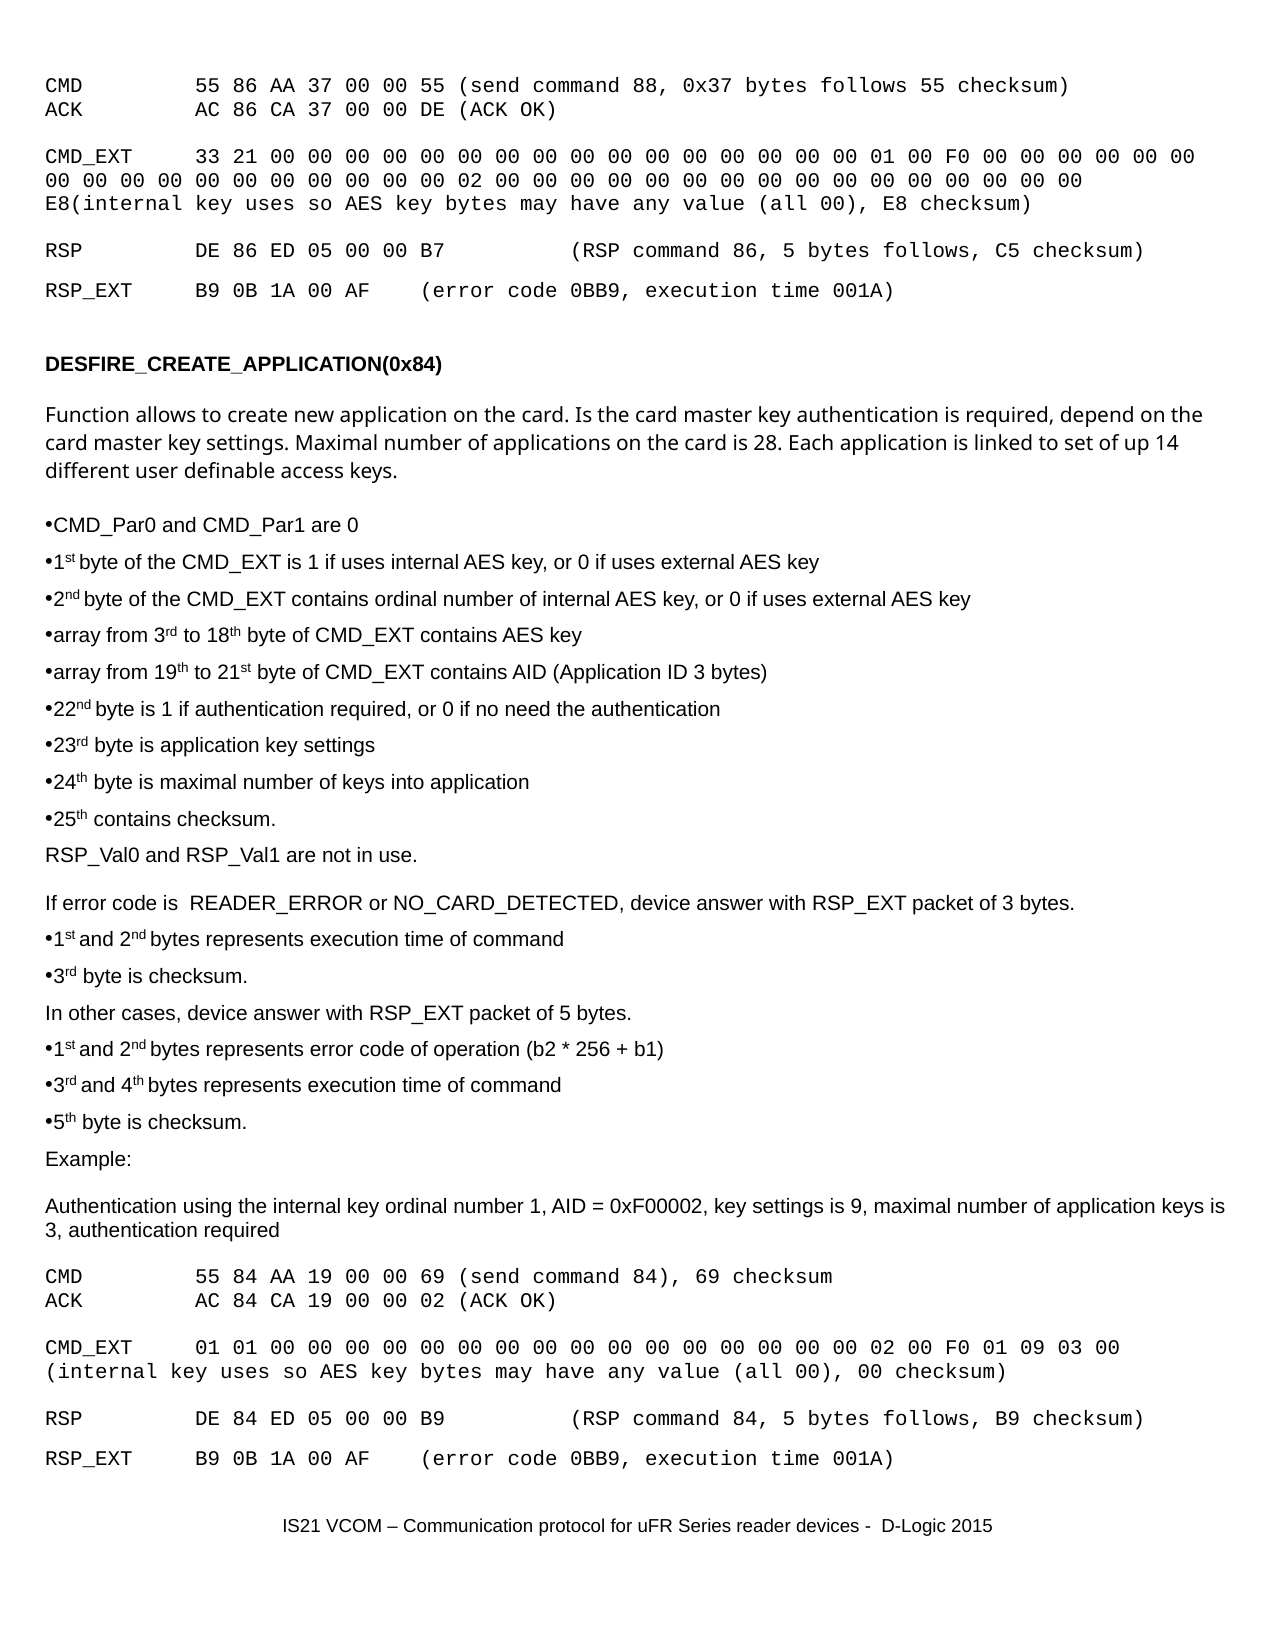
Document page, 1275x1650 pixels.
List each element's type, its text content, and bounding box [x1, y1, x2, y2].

text RSP DE 86 ED 05 00 00 B7 (RSP command 86, 5 bytes follows, C5 checksum) [45, 241, 1230, 264]
list 23rd byte is application key settings [45, 733, 1230, 758]
text RSP_EXT B9 0B 1A 00 AF (error code 0BB9, execution time 001A) [45, 1448, 1230, 1471]
list 25th contains checksum. [45, 807, 1230, 831]
list 1st byte of the CMD_EXT is 1 if uses internal AES key, or 0 if uses external AES key [45, 550, 1230, 574]
text CMD 55 86 AA 37 00 00 55 (send command 88, 0x37 bytes follows 55 checksum) [45, 75, 1230, 99]
text CMD_EXT 01 01 00 00 00 00 00 00 00 00 00 00 00 00 00 00 00 00 02 00 F0 01 09 03 00 (internal key uses so AES key bytes may have any value (all 00), 00 checksum) [45, 1337, 1230, 1384]
list 3rd byte is checksum. [45, 964, 1230, 988]
list array from 3rd to 18th byte of CMD_EXT contains AES key [45, 623, 1230, 648]
text CMD_EXT 33 21 00 00 00 00 00 00 00 00 00 00 00 00 00 00 00 00 01 00 F0 00 00 00 00 00 00 00 00 00 00 00 00 00 00 00 00 00 02 00 00 00 00 00 00 00 00 00 00 00 00 00 00 00 00 E8(internal key uses so AES key bytes may have any value (all 00), E8 checksum) [45, 146, 1230, 217]
list 5th byte is checksum. [45, 1110, 1230, 1134]
text If error code is READER_ERROR or NO_CARD_DETECTED, device answer with RSP_EXT packet of 3 bytes. [45, 891, 1230, 915]
text Example: [45, 1146, 1230, 1170]
list array from 19th to 21st byte of CMD_EXT contains AID (Application ID 3 bytes) [45, 660, 1230, 684]
text CMD 55 84 AA 19 00 00 69 (send command 84), 69 checksum [45, 1266, 1230, 1290]
text DESFIRE_CREATE_APPLICATION(0x84) [45, 352, 1230, 376]
text ACK AC 86 CA 37 00 00 DE (ACK OK) [45, 99, 1230, 122]
text ACK AC 84 CA 19 00 00 02 (ACK OK) [45, 1290, 1230, 1313]
list 3rd and 4th bytes represents execution time of command [45, 1073, 1230, 1098]
text In other cases, device answer with RSP_EXT packet of 5 bytes. [45, 1001, 1230, 1024]
text RSP_EXT B9 0B 1A 00 AF (error code 0BB9, execution time 001A) [45, 280, 1230, 304]
list 22nd byte is 1 if authentication required, or 0 if no need the authentication [45, 697, 1230, 721]
list 1st and 2nd bytes represents error code of operation (b2 * 256 + b1) [45, 1036, 1230, 1061]
text Function allows to create new application on the card. Is the card master key authentication is required, depend on the card master key settings. Maximal number of applications on the card is 28. Each application is linked to set of up 14 different user definable access keys. [45, 400, 1230, 485]
text RSP_Val0 and RSP_Val1 are not in use. [45, 843, 1230, 867]
list 2nd byte of the CMD_EXT contains ordinal number of internal AES key, or 0 if uses external AES key [45, 587, 1230, 611]
list 1st and 2nd bytes represents execution time of command [45, 927, 1230, 952]
list CMD_Par0 and CMD_Par1 are 0 [45, 513, 1230, 537]
text RSP DE 84 ED 05 00 00 B9 (RSP command 84, 5 bytes follows, B9 checksum) [45, 1408, 1230, 1432]
text Authentication using the internal key ordinal number 1, AID = 0xF00002, key settings is 9, maximal number of application keys is 3, authentication required [45, 1194, 1230, 1242]
list 24th byte is maximal number of keys into application [45, 770, 1230, 794]
